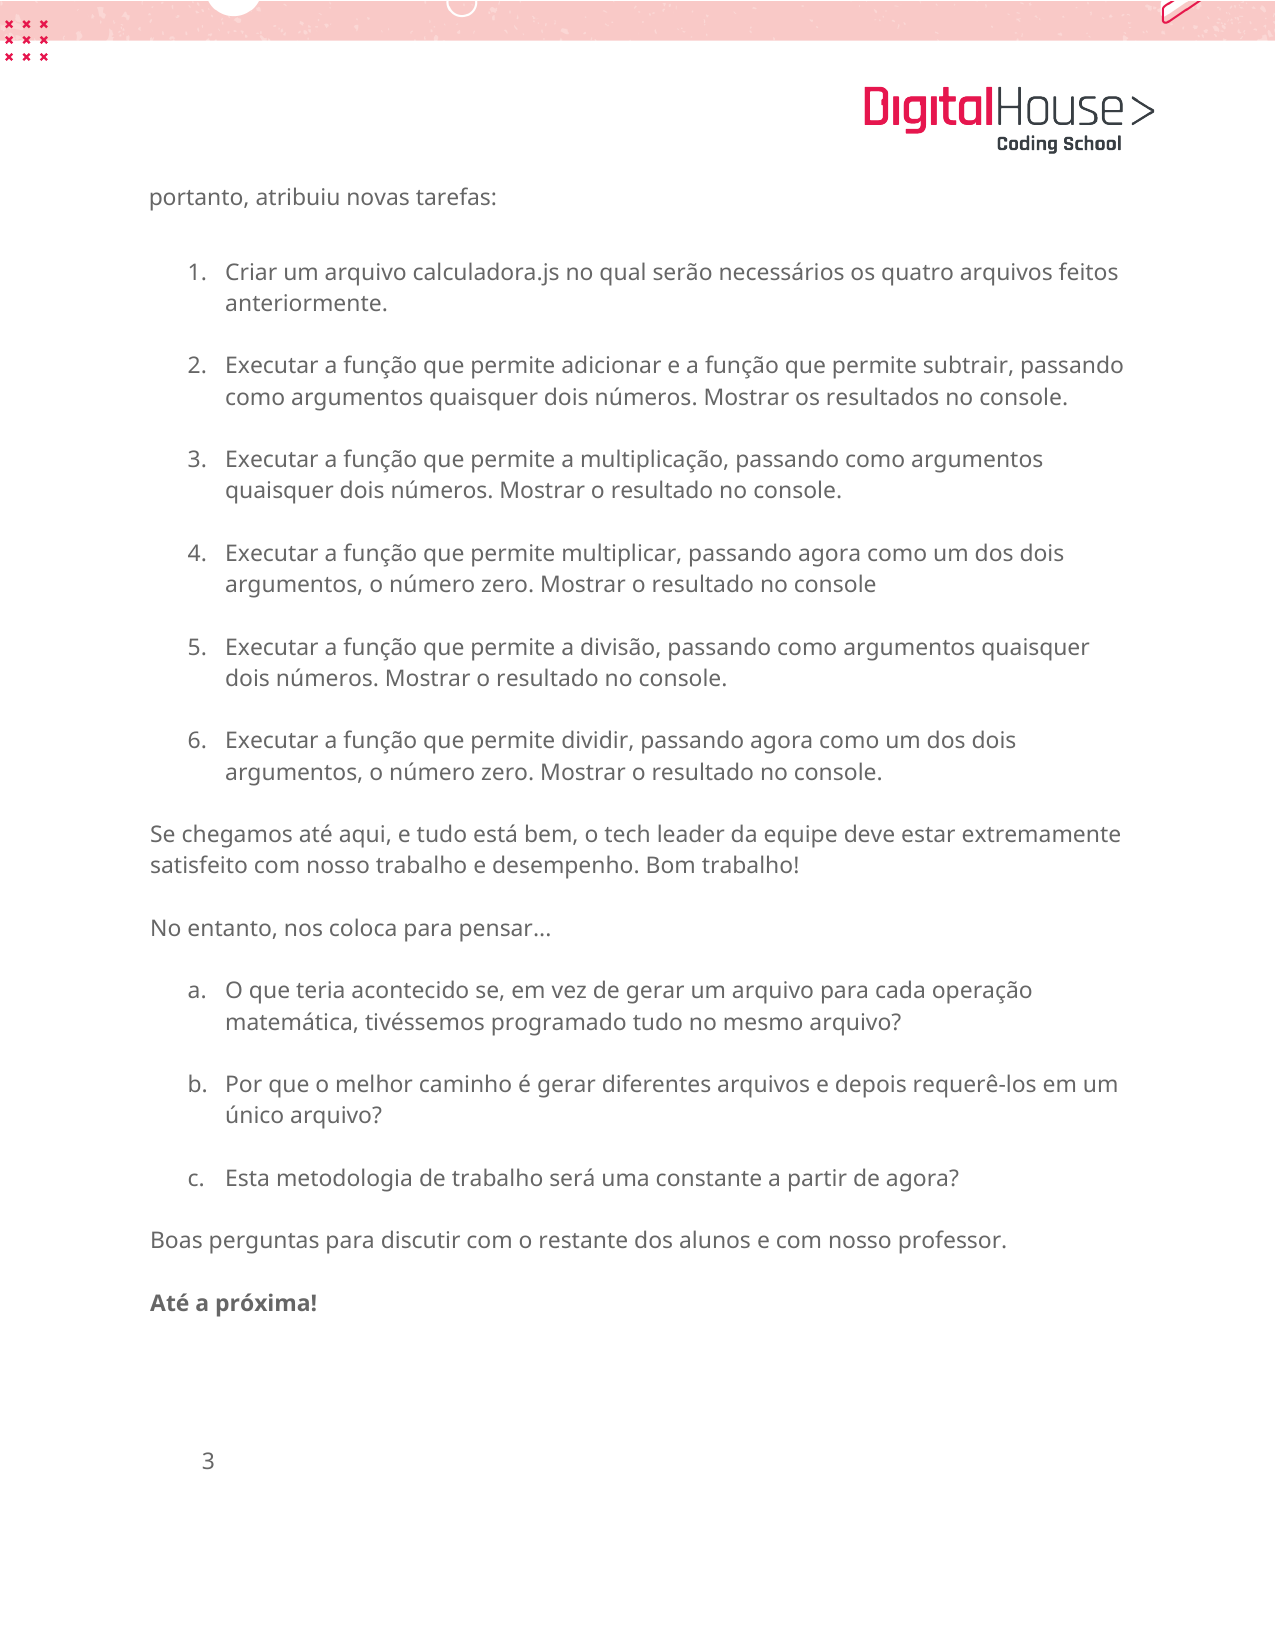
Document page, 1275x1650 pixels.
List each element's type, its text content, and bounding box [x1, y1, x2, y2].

text Boas perguntas para discutir com o restante dos alunos e com nosso professor. [150, 1224, 1125, 1256]
list Executar a função que permite adicionar e a função que permite subtrair, passando como argumentos quaisquer dois números. Mostrar os resultados no console. [187, 349, 1125, 412]
list Executar a função que permite a divisão, passando como argumentos quaisquer dois números. Mostrar o resultado no console. [187, 631, 1125, 693]
text No entanto, nos coloca para pensar... [150, 912, 1125, 943]
text Se chegamos até aqui, e tudo está bem, o tech leader da equipe deve estar extremamente satisfeito com nosso trabalho e desempenho. Bom trabalho! [150, 818, 1125, 881]
text portanto, atribuiu novas tarefas: [148, 112, 1125, 212]
list Executar a função que permite a multiplicação, passando como argumentos quaisquer dois números. Mostrar o resultado no console. [187, 443, 1125, 506]
list Por que o melhor caminho é gerar diferentes arquivos e depois requerê-los em um único arquivo? [187, 1068, 1125, 1131]
picture [0, 1, 1275, 169]
list Criar um arquivo calculadora.js no qual serão necessários os quatro arquivos feitos anteriormente. [187, 256, 1125, 318]
list Esta metodologia de trabalho será uma constante a partir de agora? [187, 1162, 1125, 1193]
text Até a próxima! [150, 1287, 1125, 1318]
list O que teria acontecido se, em vez de gerar um arquivo para cada operação matemática, tivéssemos programado tudo no mesmo arquivo? [187, 974, 1125, 1037]
list Executar a função que permite multiplicar, passando agora como um dos dois argumentos, o número zero. Mostrar o resultado no console [187, 537, 1125, 599]
list Executar a função que permite dividir, passando agora como um dos dois argumentos, o número zero. Mostrar o resultado no console. [187, 724, 1125, 787]
